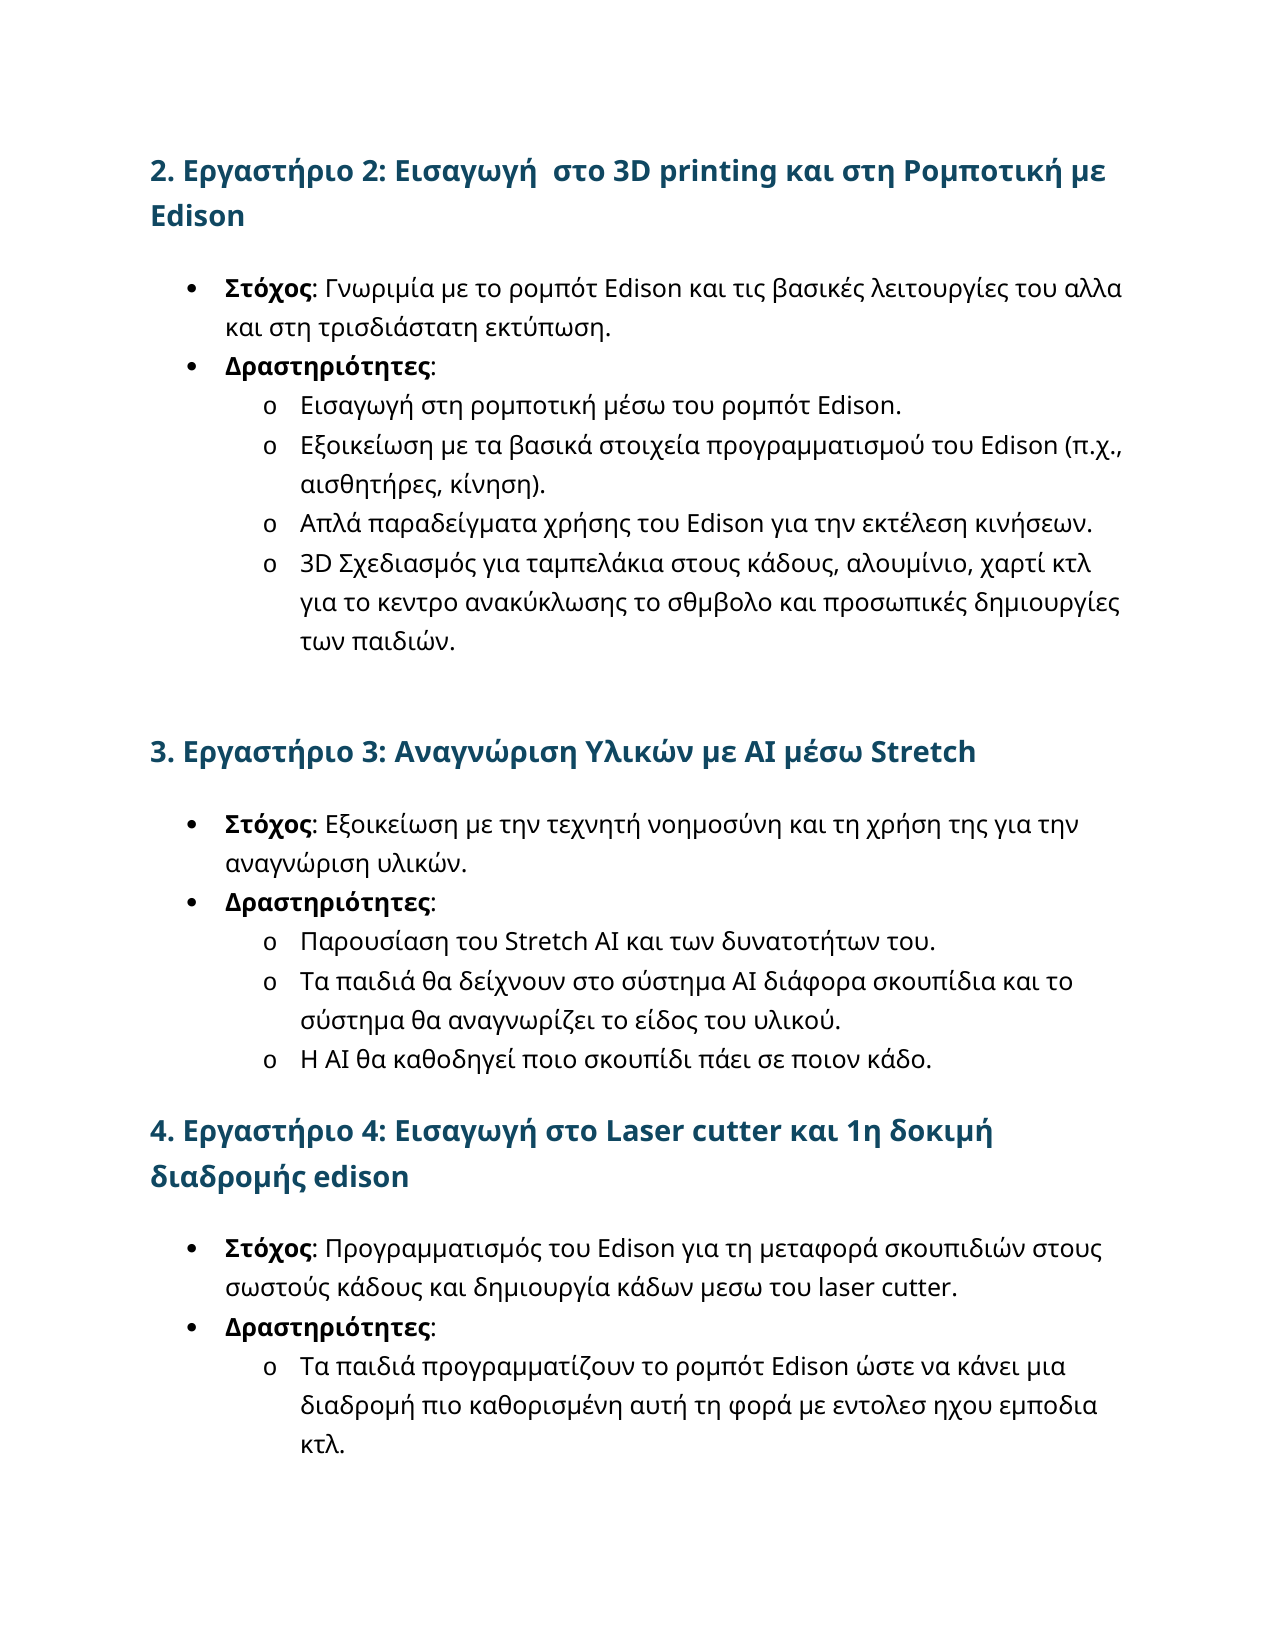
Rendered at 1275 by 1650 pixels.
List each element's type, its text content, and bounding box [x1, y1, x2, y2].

list Δραστηριότητες: [187, 885, 1125, 919]
subtitle 3. Εργαστήριο 3: Αναγνώριση Υλικών με AI μέσω Stretch [150, 731, 1125, 771]
subtitle 4. Εργαστήριο 4: Εισαγωγή στο Laser cutter και 1η δοκιμή διαδρομής edison [150, 1110, 1125, 1196]
list Εξοικείωση με τα βασικά στοιχεία προγραμματισμού του Edison (π.χ., αισθητήρες, κίνηση). [262, 427, 1125, 501]
list Στόχος: Γνωριμία με το ρομπότ Edison και τις βασικές λειτουργίες του αλλα και στη τρισδιάστατη εκτύπωση. [187, 271, 1125, 344]
list Στόχος: Προγραμματισμός του Edison για τη μεταφορά σκουπιδιών στους σωστούς κάδους και δημιουργία κάδων μεσω του laser cutter. [187, 1231, 1125, 1304]
list Στόχος: Εξοικείωση με την τεχνητή νοημοσύνη και τη χρήση της για την αναγνώριση υλικών. [187, 806, 1125, 879]
list Η AI θα καθοδηγεί ποιο σκουπίδι πάει σε ποιον κάδο. [262, 1042, 1125, 1076]
list Δραστηριότητες: [187, 349, 1125, 383]
list 3D Σχεδιασμός για ταμπελάκια στους κάδους, αλουμίνιο, χαρτί κτλ για το κεντρο ανακύκλωσης το σθμβολο και προσωπικές δημιουργίες των παιδιών. [262, 545, 1125, 658]
list Τα παιδιά προγραμματίζουν το ρομπότ Edison ώστε να κάνει μια διαδρομή πιο καθορισμένη αυτή τη φορά με εντολεσ ηχου εμποδια κτλ. [262, 1348, 1125, 1461]
list Δραστηριότητες: [187, 1309, 1125, 1343]
subtitle 2. Εργαστήριο 2: Εισαγωγή στο 3D printing και στη Ρομποτική με Edison [150, 150, 1125, 235]
list Τα παιδιά θα δείχνουν στο σύστημα AI διάφορα σκουπίδια και το σύστημα θα αναγνωρίζει το είδος του υλικού. [262, 963, 1125, 1037]
list Παρουσίαση του Stretch AI και των δυνατοτήτων του. [262, 924, 1125, 958]
list Εισαγωγή στη ρομποτική μέσω του ρομπότ Edison. [262, 388, 1125, 422]
list Απλά παραδείγματα χρήσης του Edison για την εκτέλεση κινήσεων. [262, 506, 1125, 540]
